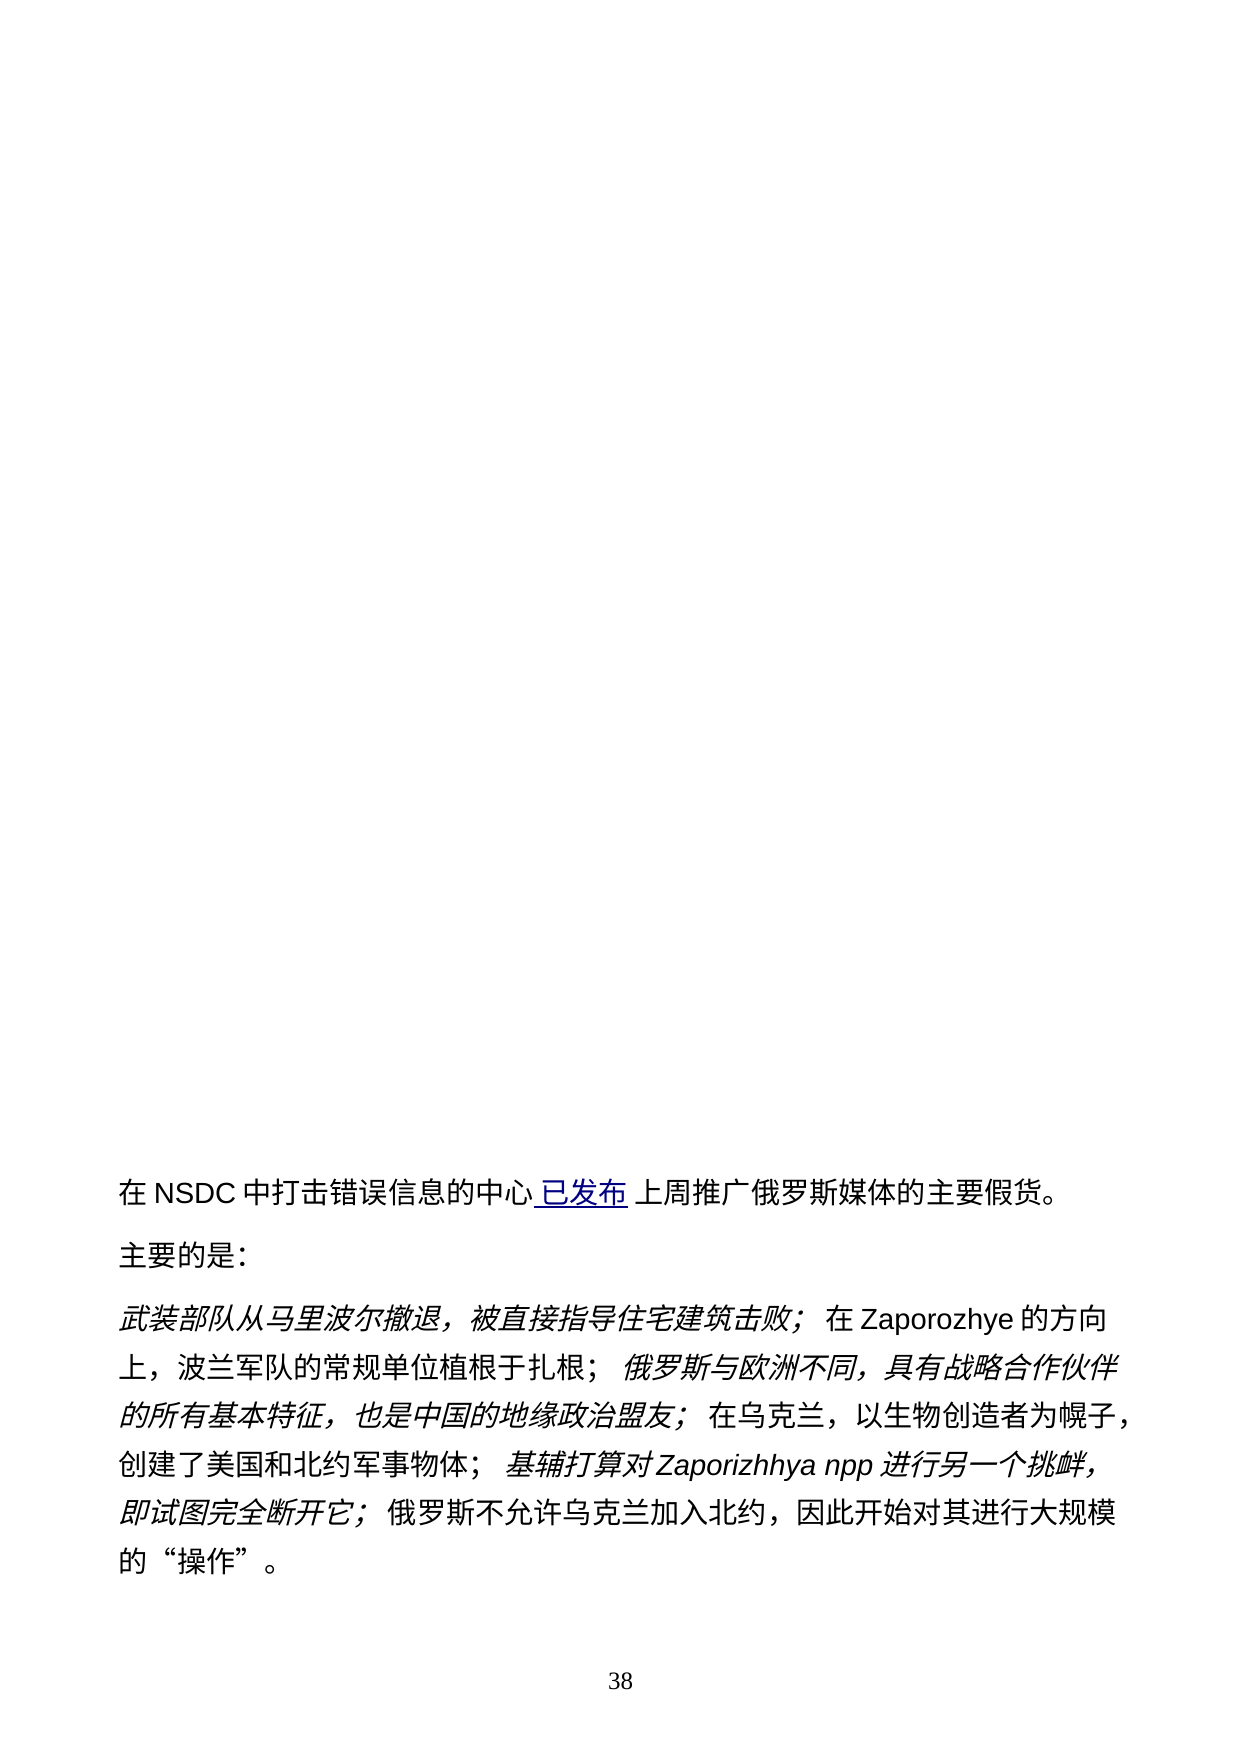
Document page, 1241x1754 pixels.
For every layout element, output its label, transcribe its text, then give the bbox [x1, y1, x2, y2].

text 在NSDC中打击错误信息的中心 已发布 上周推广俄罗斯媒体的主要假货。 [118, 118, 1122, 1212]
text 主要的是： [118, 1233, 1122, 1275]
text 武装部队从马里波尔撤退，被直接指导住宅建筑击败； 在Zaporozhye的方向上，波兰军队的常规单位植根于扎根； 俄罗斯与欧洲不同，具有战略合作伙伴的所有基本特征，也是中国的地缘政治盟友； 在乌克兰，以生物创造者为幌子，创建了美国和北约军事物体； 基辅打算对Zaporizhhya npp进行另一个挑衅，即试图完全断开它； 俄罗斯不允许乌克兰加入北约，因此开始对其进行大规模的“操作”。 [118, 1296, 1122, 1581]
